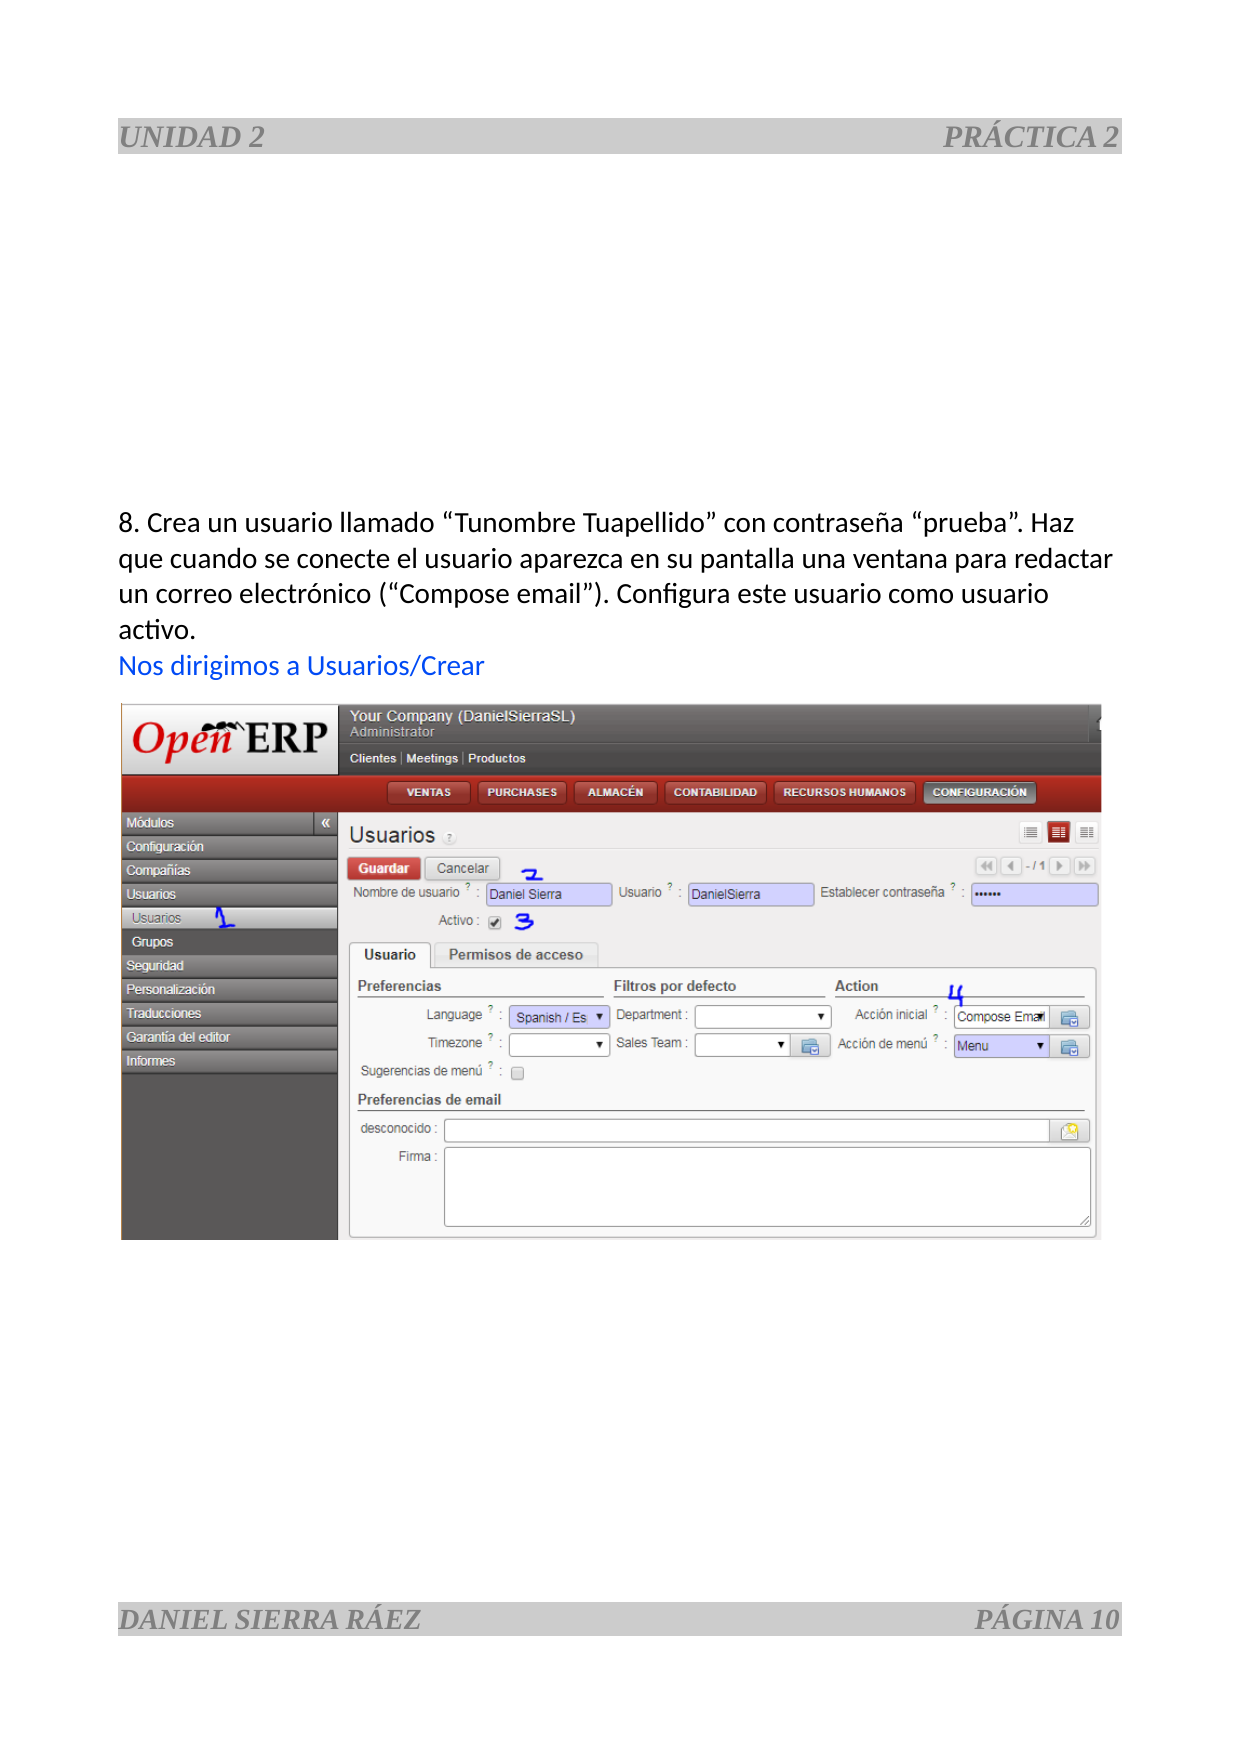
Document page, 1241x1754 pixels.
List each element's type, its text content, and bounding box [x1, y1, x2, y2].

text 8. Crea un usuario llamado “Tunombre Tuapellido” con contraseña “prueba”. Haz que cuando se conecte el usuario aparezca en su pantalla una ventana para redactar un correo electrónico (“Compose email”). Configura este usuario como usuario activo. [118, 504, 1122, 647]
picture [121, 703, 1102, 1240]
text Nos dirigimos a Usuarios/Crear [118, 647, 1122, 682]
